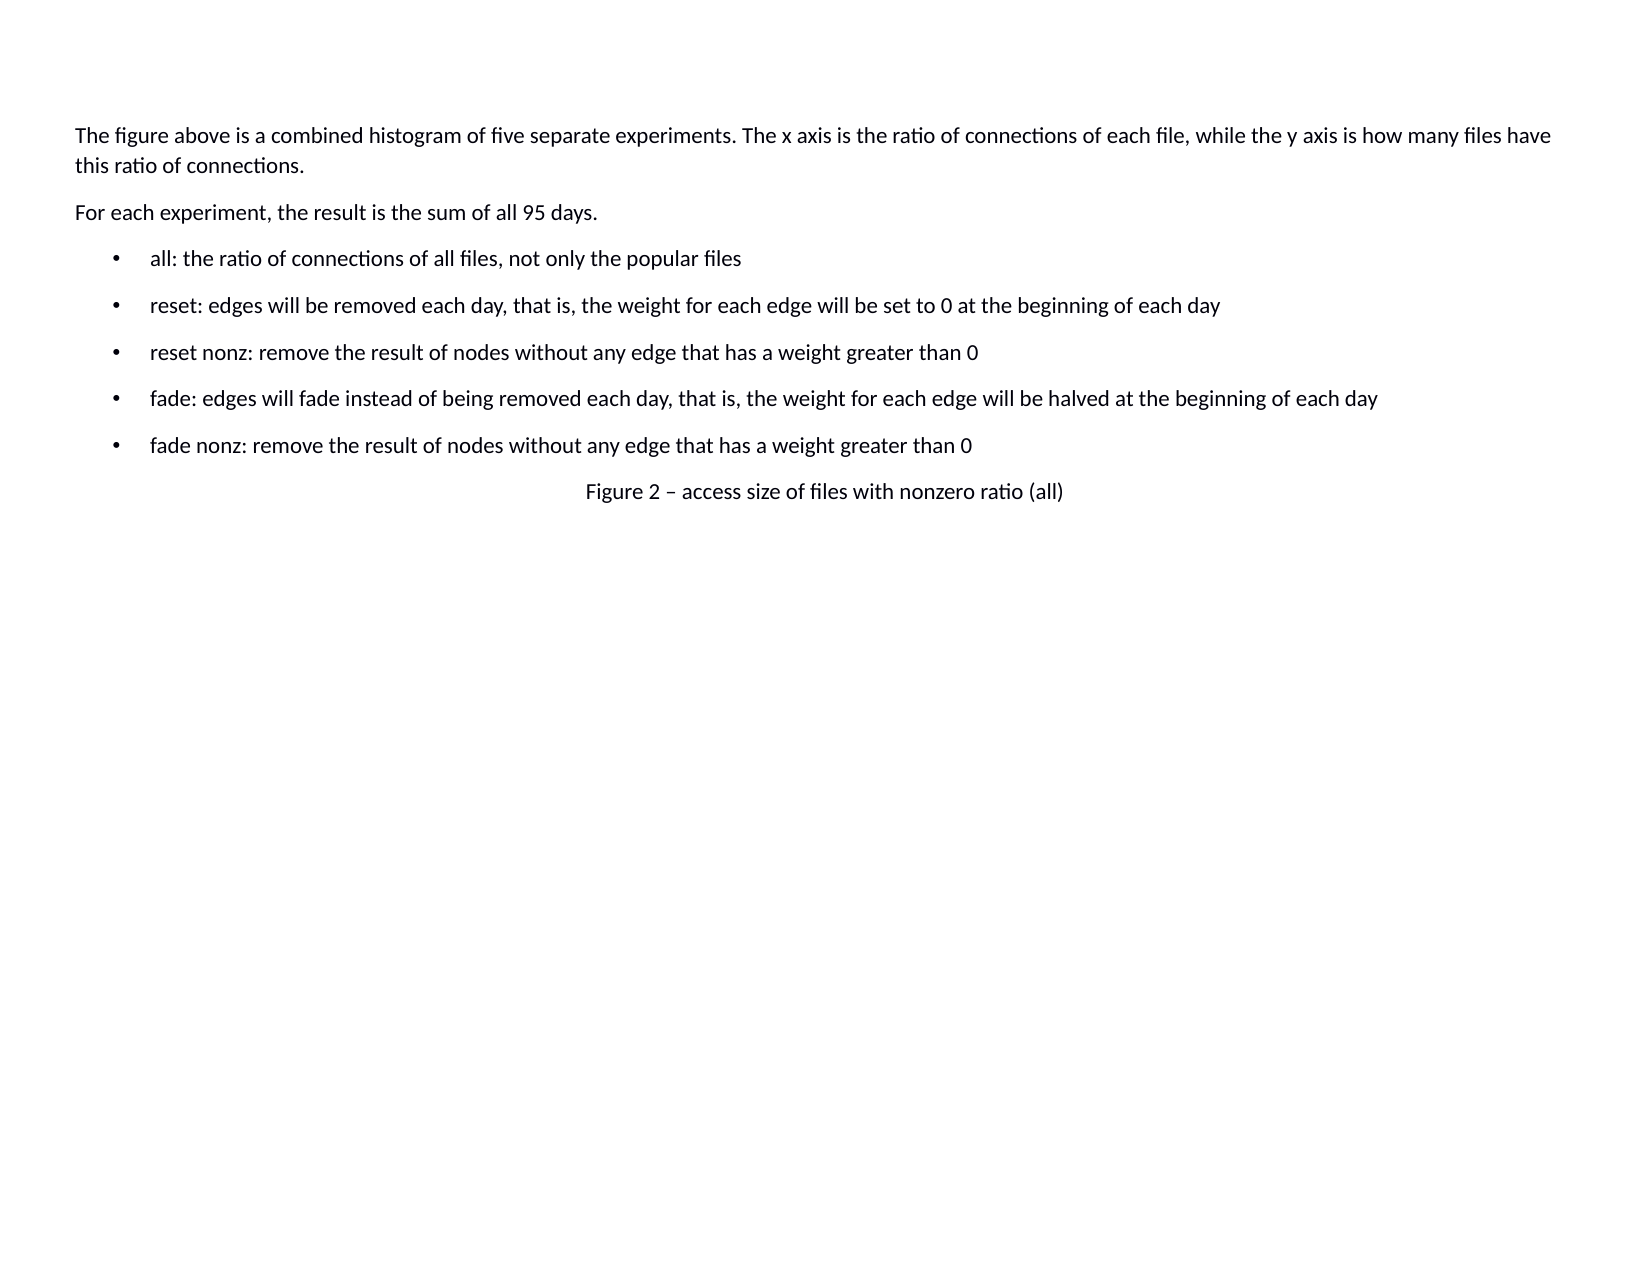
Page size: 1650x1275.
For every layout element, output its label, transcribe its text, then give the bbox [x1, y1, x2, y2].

list fade: edges will fade instead of being removed each day, that is, the weight for each edge will be halved at the beginning of each day [112, 384, 1575, 412]
list all: the ratio of connections of all files, not only the popular files [112, 244, 1575, 273]
list reset: edges will be removed each day, that is, the weight for each edge will be set to 0 at the beginning of each day [112, 291, 1575, 319]
text For each experiment, the result is the sum of all 95 days. [75, 198, 1575, 226]
text Figure 2 – access size of files with nonzero ratio (all) [75, 477, 1575, 505]
list reset nonz: remove the result of nodes without any edge that has a weight greater than 0 [112, 338, 1575, 366]
text The figure above is a combined histogram of five separate experiments. The x axis is the ratio of connections of each file, while the y axis is how many files have this ratio of connections. [75, 122, 1575, 179]
list fade nonz: remove the result of nodes without any edge that has a weight greater than 0 [112, 431, 1575, 459]
